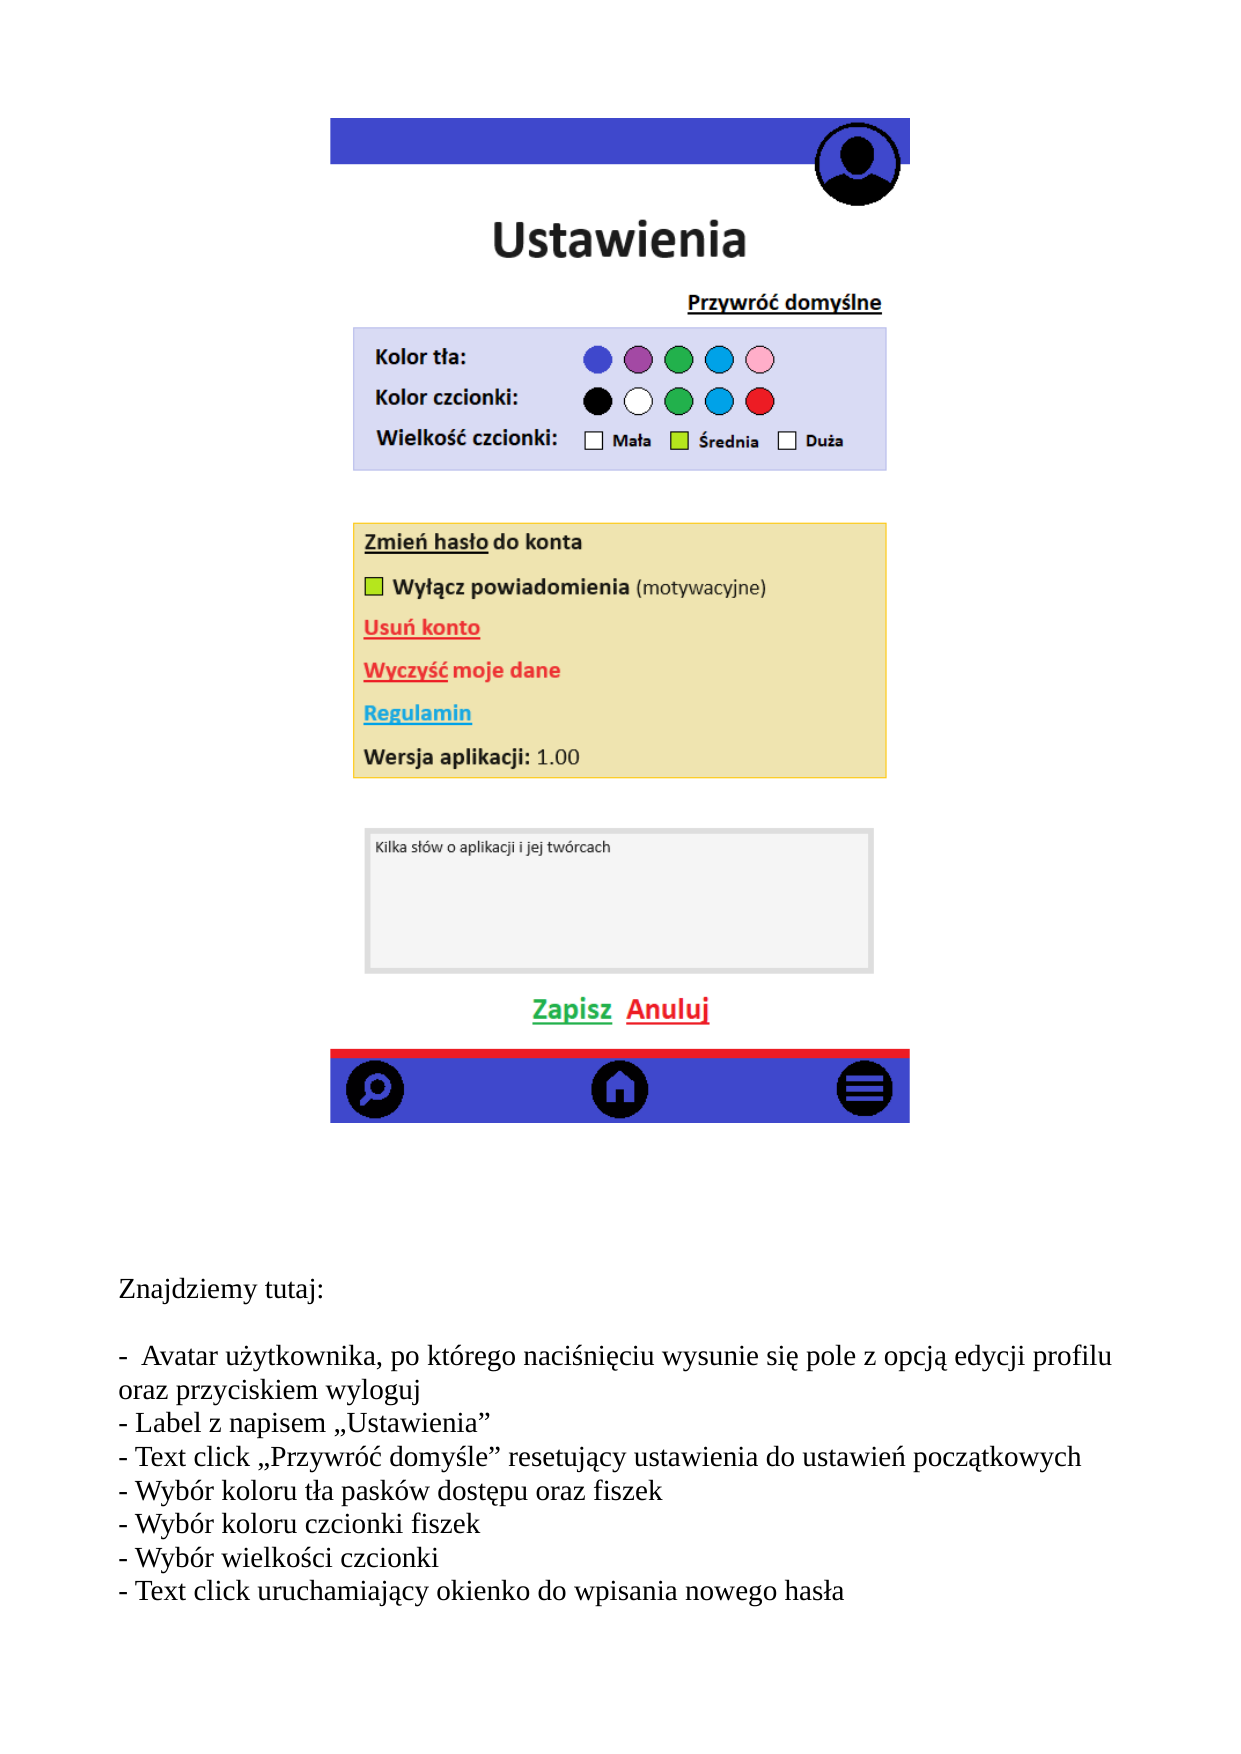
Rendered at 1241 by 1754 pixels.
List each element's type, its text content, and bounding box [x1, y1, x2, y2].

text - Wybór koloru czcionki fiszek [118, 1506, 1122, 1540]
text Znajdziemy tutaj: [118, 1271, 1122, 1305]
text - Avatar użytkownika, po którego naciśnięciu wysunie się pole z opcją edycji profilu oraz przyciskiem wyloguj [118, 1338, 1122, 1406]
text - Wybór koloru tła pasków dostępu oraz fiszek [118, 1473, 1122, 1506]
text - Label z napisem „Ustawienia” [118, 1406, 1122, 1439]
text - Text click „Przywróć domyśle” resetujący ustawienia do ustawień początkowych [118, 1439, 1122, 1473]
text - Wybór wielkości czcionki [118, 1540, 1122, 1573]
text - Text click uruchamiający okienko do wpisania nowego hasła [118, 1573, 1122, 1607]
